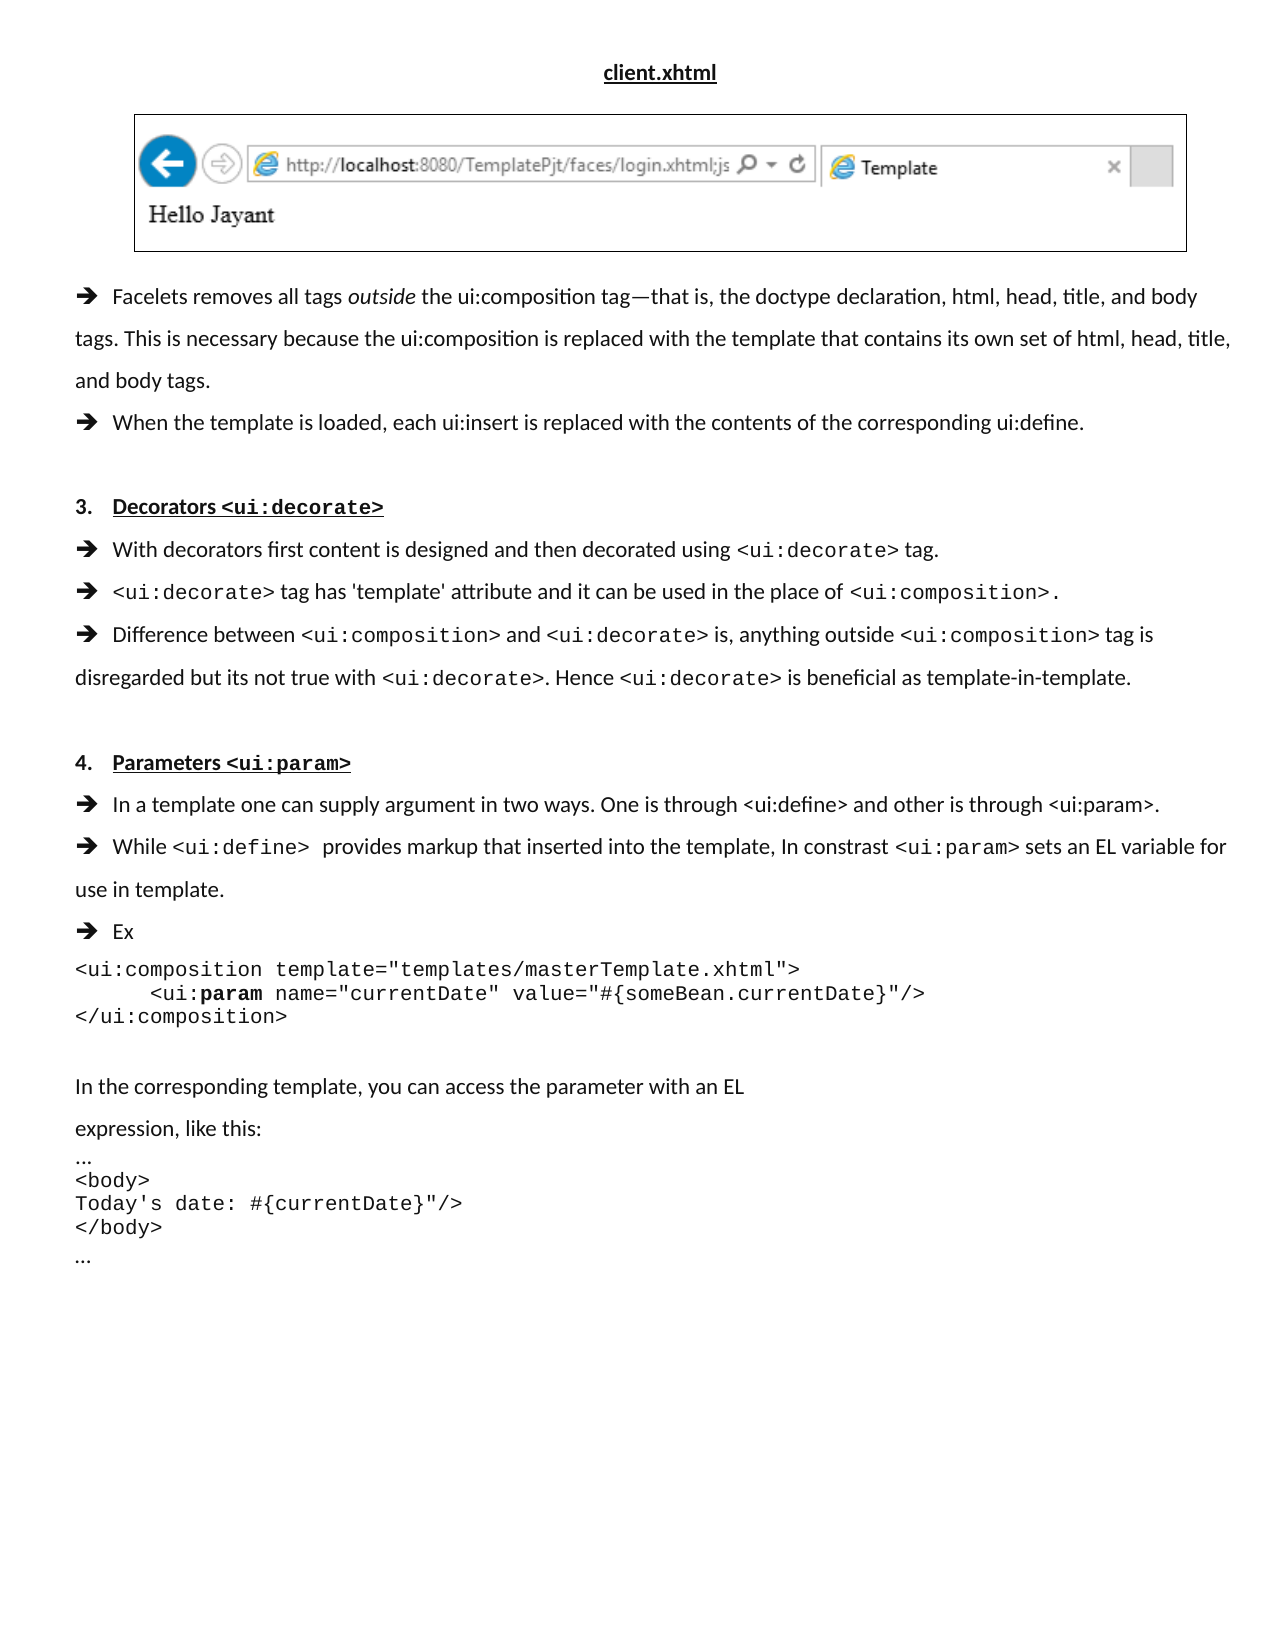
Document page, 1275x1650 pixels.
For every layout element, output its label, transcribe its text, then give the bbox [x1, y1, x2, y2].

list Difference between <ui:composition> and <ui:decorate> is, anything outside <ui:composition> tag is disregarded but its not true with <ui:decorate>. Hence <ui:decorate> is beneficial as template-in-template. [75, 620, 1245, 691]
text ... [75, 1142, 1245, 1170]
text <ui:composition template="templates/masterTemplate.xhtml"> [75, 959, 1245, 982]
text Today's date: #{currentDate}"/> [75, 1193, 1245, 1217]
text client.xhtml [75, 58, 1245, 86]
text expression, like this: [75, 1114, 1245, 1142]
list 3. Decorators <ui:decorate> [75, 492, 1245, 520]
text … [75, 1241, 1245, 1269]
text 4. Parameters <ui:param> [75, 748, 1245, 776]
text </body> [75, 1217, 1245, 1241]
list With decorators first content is designed and then decorated using <ui:decorate> tag. [75, 535, 1245, 563]
list While <ui:define> provides markup that inserted into the template, In constrast <ui:param> sets an EL variable for use in template. [75, 832, 1245, 903]
list Ex [75, 917, 1245, 945]
text <ui:param name="currentDate" value="#{someBean.currentDate}"/> [75, 982, 1245, 1006]
text In the corresponding template, you can access the parameter with an EL [75, 1072, 1245, 1100]
list In a template one can supply argument in two ways. One is through <ui:define> and other is through <ui:param>. [75, 790, 1245, 818]
list <ui:decorate> tag has 'template' attribute and it can be used in the place of <ui:composition>. [75, 577, 1245, 606]
list Facelets removes all tags outside the ui:composition tag—that is, the doctype declaration, html, head, title, and body tags. This is necessary because the ui:composition is replaced with the template that contains its own set of html, head, title, and body tags. [75, 282, 1245, 394]
text </ui:composition> [75, 1006, 1245, 1030]
text <body> [75, 1170, 1245, 1193]
list When the template is loaded, each ui:insert is replaced with the contents of the corresponding ui:define. [75, 408, 1245, 436]
